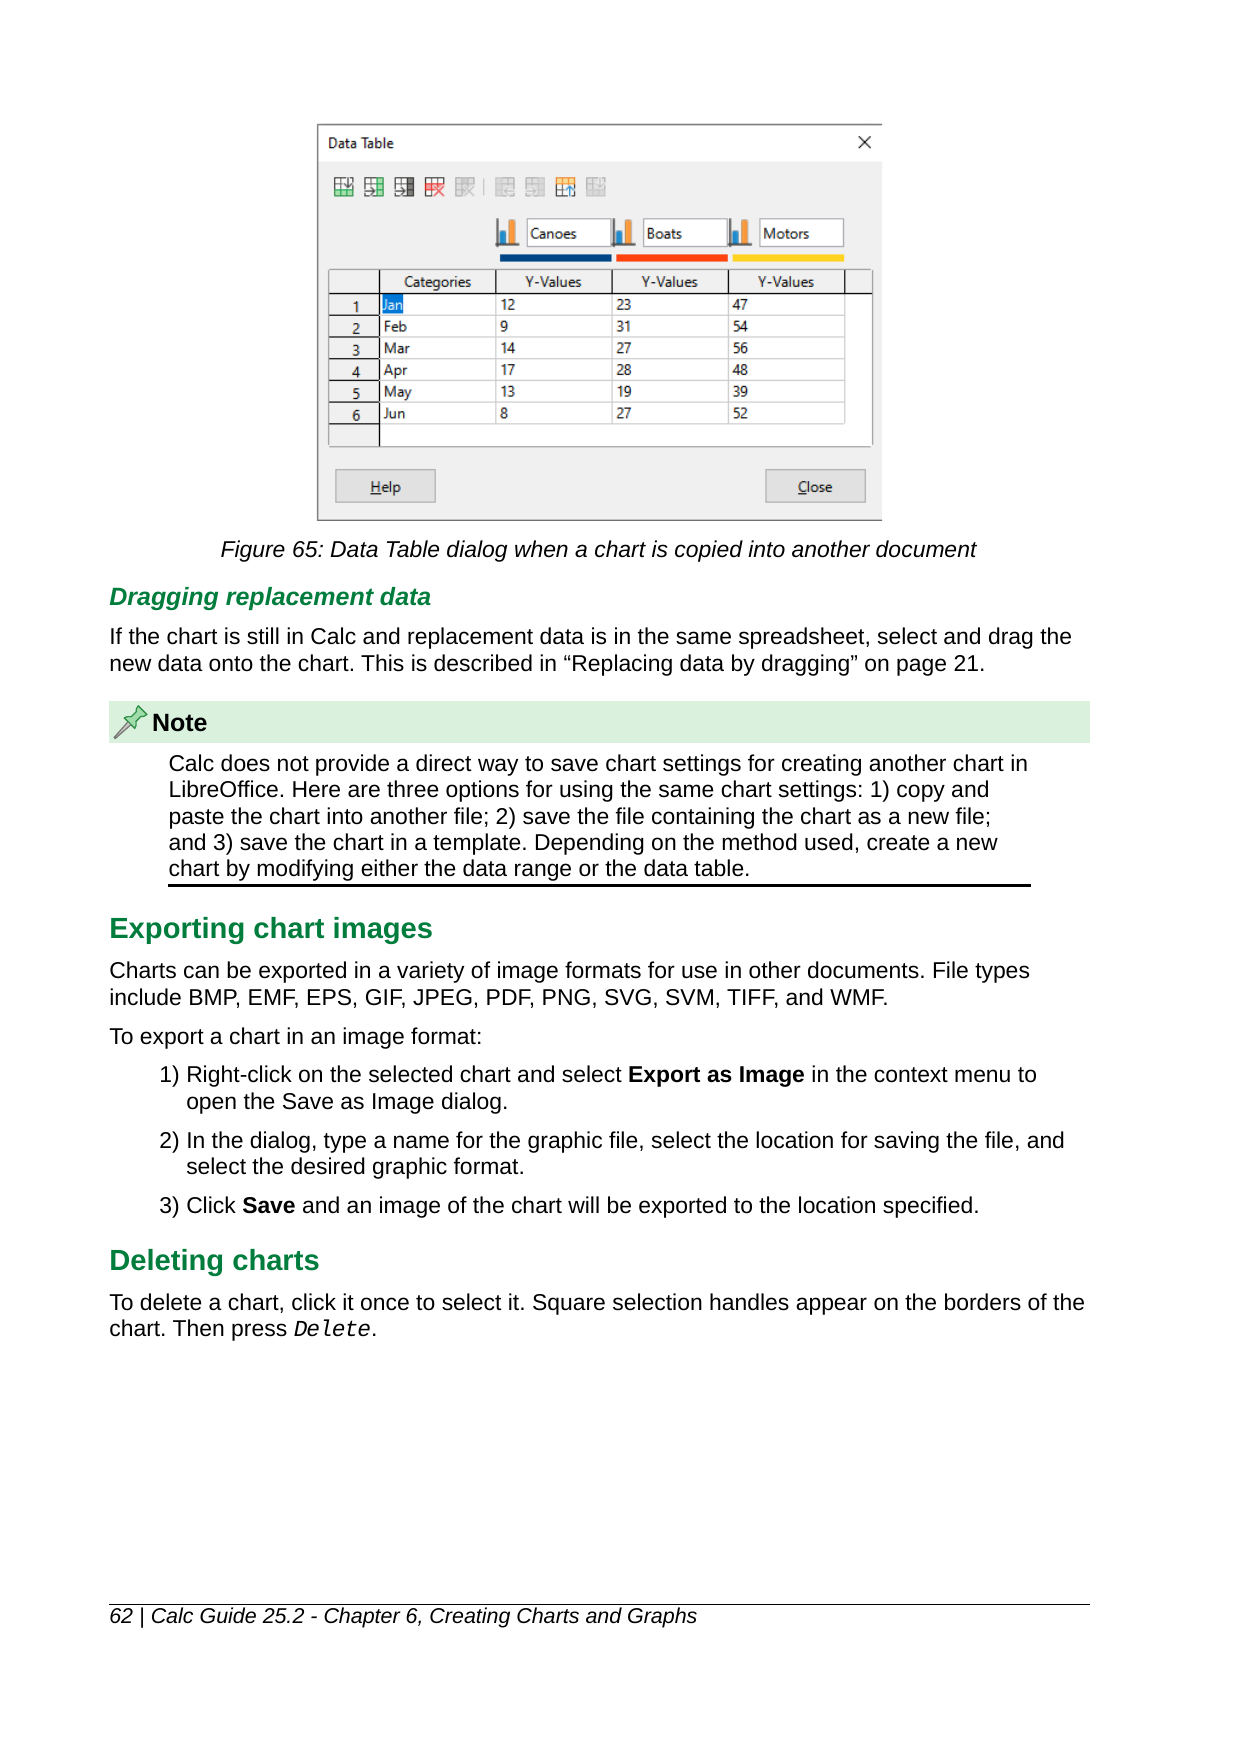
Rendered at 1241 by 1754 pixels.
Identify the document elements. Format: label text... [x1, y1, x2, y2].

text Charts can be exported in a variety of image formats for use in other documents. File types include BMP, EMF, EPS, GIF, JPEG, PDF, PNG, SVG, SVM, TIFF, and WMF. [109, 957, 1090, 1010]
text If the chart is still in Calc and replacement data is in the same spreadsheet, select and drag the new data onto the chart. This is described in “Replacing data by dragging” on page 21. [109, 623, 1090, 676]
text To delete a chart, click it once to select it. Square selection handles appear on the borders of the chart. Then press Delete. [109, 1289, 1090, 1344]
list Right-click on the selected chart and select Export as Image in the context menu to open the Save as Image dialog. [186, 1061, 1090, 1114]
subtitle Exporting chart images [109, 911, 1090, 945]
picture [316, 123, 883, 521]
text Calc does not provide a direct way to save chart settings for creating another chart in LibreOffice. Here are three options for using the same chart settings: 1) copy and paste the chart into another file; 2) save the file containing the chart as a new file; and 3) save the chart in a template. Depending on the method used, create a new chart by modifying either the data range or the data table. [168, 750, 1031, 884]
subtitle Note [151, 701, 1090, 743]
subtitle Deleting charts [109, 1243, 1090, 1277]
text Figure 65: Data Table dialog when a chart is copied into another document [220, 536, 978, 563]
list Click Save and an image of the chart will be exported to the location specified. [186, 1192, 1090, 1218]
list To export a chart in an image format: [109, 1023, 1090, 1049]
list In the dialog, type a name for the graphic file, select the location for saving the file, and select the desired graphic format. [186, 1127, 1090, 1179]
subtitle Dragging replacement data [109, 582, 1090, 611]
